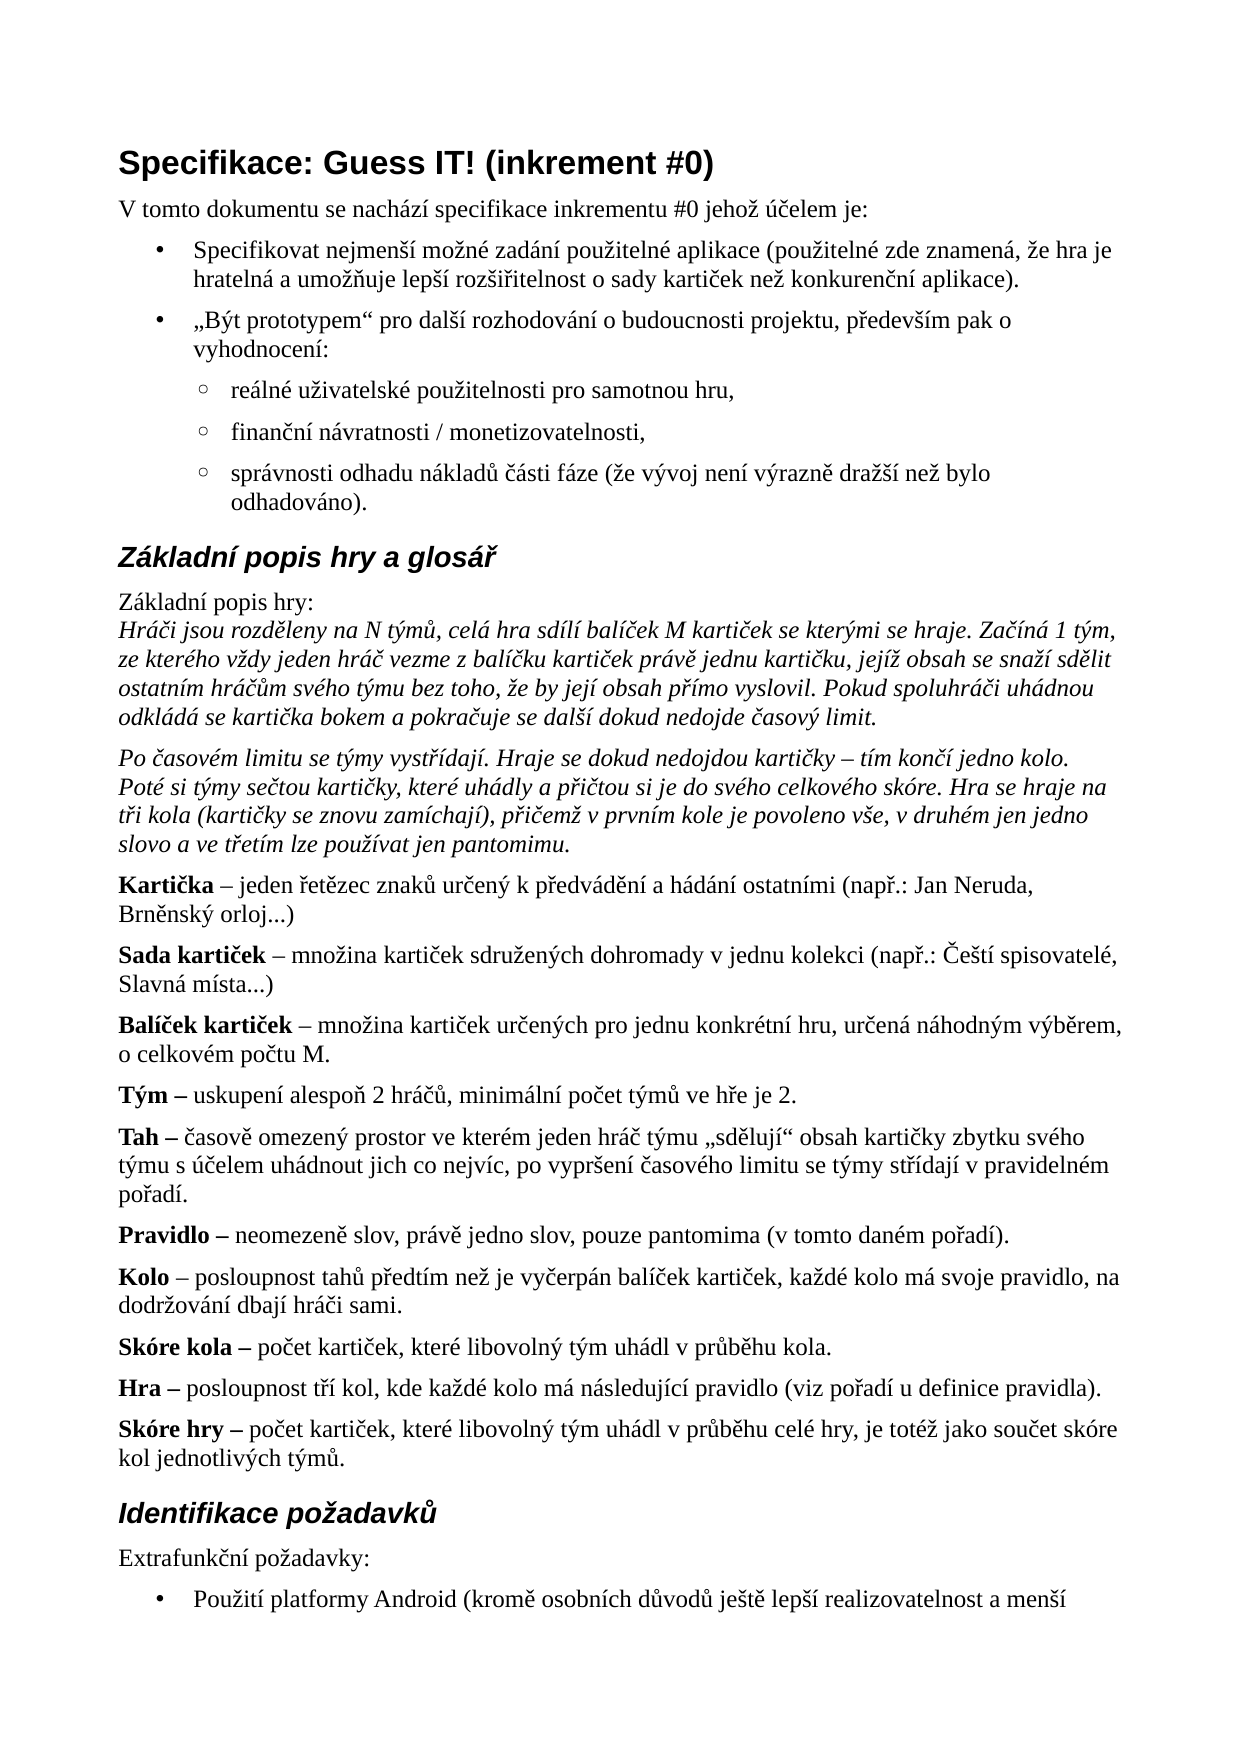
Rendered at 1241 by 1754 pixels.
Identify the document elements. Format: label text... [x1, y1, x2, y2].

text Pravidlo – neomezeně slov, právě jedno slov, pouze pantomima (v tomto daném pořadí). [118, 1220, 1122, 1249]
text Tah – časově omezený prostor ve kterém jeden hráč týmu „sdělují“ obsah kartičky zbytku svého týmu s účelem uhádnout jich co nejvíc, po vypršení časového limitu se týmy střídají v pravidelném pořadí. [118, 1122, 1122, 1208]
list „Být prototypem“ pro další rozhodování o budoucnosti projektu, především pak o vyhodnocení: [156, 306, 1122, 363]
text Základní popis hry: Hráči jsou rozděleny na N týmů, celá hra sdílí balíček M kartiček se kterými se hraje. Začíná 1 tým, ze kterého vždy jeden hráč vezme z balíčku kartiček právě jednu kartičku, jejíž obsah se snaží sdělit ostatním hráčům svého týmu bez toho, že by její obsah přímo vyslovil. Pokud spoluhráči uhádnou odkládá se kartička bokem a pokračuje se další dokud nedojde časový limit. [118, 587, 1122, 730]
text Skóre hry – počet kartiček, které libovolný tým uhádl v průběhu celé hry, je totéž jako součet skóre kol jednotlivých týmů. [118, 1414, 1122, 1472]
text Skóre kola – počet kartiček, které libovolný tým uhádl v průběhu kola. [118, 1332, 1122, 1360]
text Kolo – posloupnost tahů předtím než je vyčerpán balíček kartiček, každé kolo má svoje pravidlo, na dodržování dbají hráči sami. [118, 1262, 1122, 1319]
list správnosti odhadu nákladů části fáze (že vývoj není výrazně dražší než bylo odhadováno). [193, 458, 1122, 516]
text V tomto dokumentu se nachází specifikace inkrementu #0 jehož účelem je: [118, 194, 1122, 223]
text Kartička – jeden řetězec znaků určený k předvádění a hádání ostatními (např.: Jan Neruda, Brněnský orloj...) [118, 870, 1122, 928]
text Tým – uskupení alespoň 2 hráčů, minimální počet týmů ve hře je 2. [118, 1080, 1122, 1109]
list Použití platformy Android (kromě osobních důvodů ještě lepší realizovatelnost a menší [156, 1584, 1122, 1613]
subtitle Základní popis hry a glosář [118, 541, 1122, 574]
text Hra – posloupnost tří kol, kde každé kolo má následující pravidlo (viz pořadí u definice pravidla). [118, 1373, 1122, 1402]
text Sada kartiček – množina kartiček sdružených dohromady v jednu kolekci (např.: Čeští spisovatelé, Slavná místa...) [118, 940, 1122, 998]
subtitle Identifikace požadavků [118, 1497, 1122, 1530]
text Po časovém limitu se týmy vystřídají. Hraje se dokud nedojdou kartičky – tím končí jedno kolo. Poté si týmy sečtou kartičky, které uhádly a přičtou si je do svého celkového skóre. Hra se hraje na tři kola (kartičky se znovu zamíchají), přičemž v prvním kole je povoleno vše, v druhém jen jedno slovo a ve třetím lze používat jen pantomimu. [118, 743, 1122, 858]
list finanční návratnosti / monetizovatelnosti, [193, 417, 1122, 446]
subtitle Specifikace: Guess IT! (inkrement #0) [118, 143, 1122, 182]
text Extrafunkční požadavky: [118, 1543, 1122, 1571]
list reálné uživatelské použitelnosti pro samotnou hru, [193, 376, 1122, 404]
text Balíček kartiček – množina kartiček určených pro jednu konkrétní hru, určená náhodným výběrem, o celkovém počtu M. [118, 1010, 1122, 1068]
list Specifikovat nejmenší možné zadání použitelné aplikace (použitelné zde znamená, že hra je hratelná a umožňuje lepší rozšiřitelnost o sady kartiček než konkurenční aplikace). [156, 236, 1122, 293]
